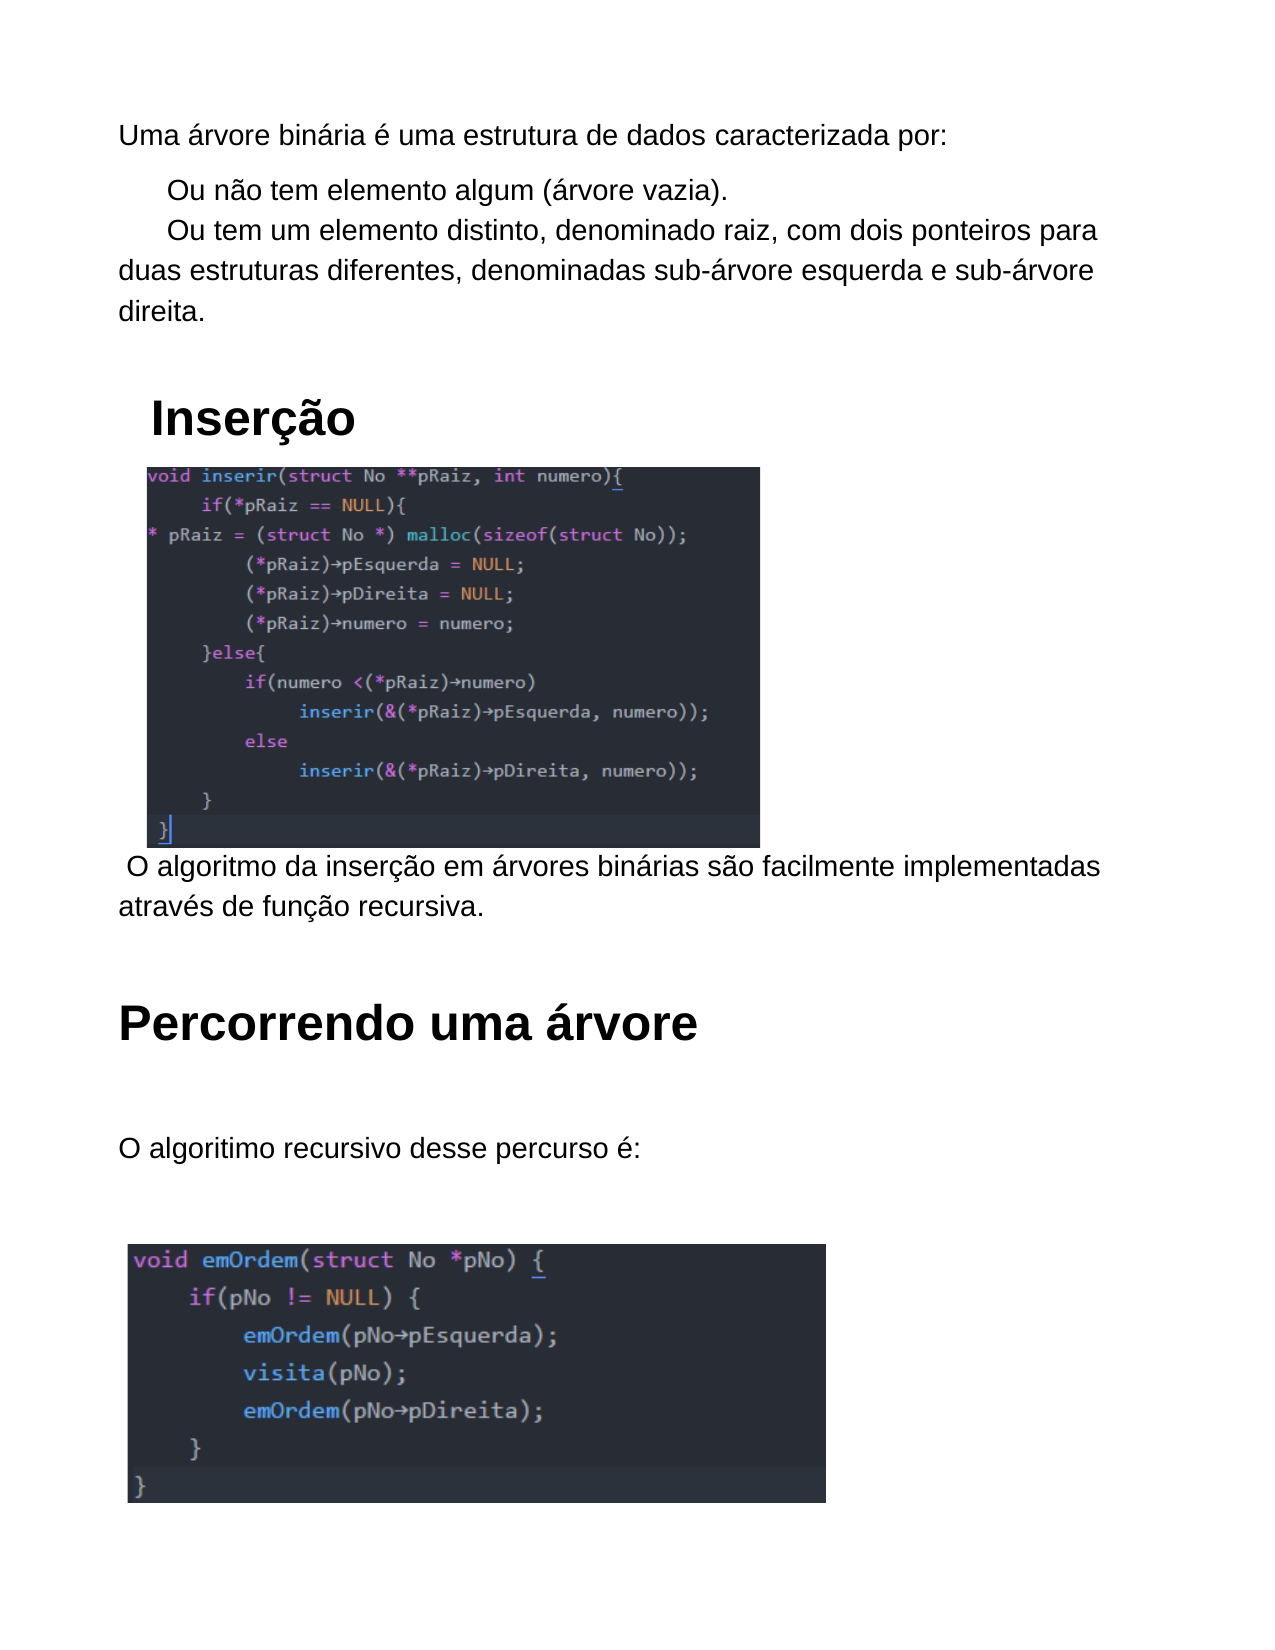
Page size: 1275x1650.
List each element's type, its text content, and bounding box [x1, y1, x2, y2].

text Uma árvore binária é uma estrutura de dados caracterizada por: [118, 118, 1157, 152]
subtitle Inserção [118, 388, 1157, 446]
text Percorrendo uma árvore [118, 993, 1157, 1051]
list Ou tem um elemento distinto, denominado raiz, com dois ponteiros para duas estruturas diferentes, denominadas sub-árvore esquerda e sub-árvore direita. [118, 213, 1157, 327]
picture [127, 1244, 826, 1503]
text O algoritimo recursivo desse percurso é: [118, 1131, 1157, 1165]
list Ou não tem elemento algum (árvore vazia). [118, 173, 1157, 206]
text O algoritmo da inserção em árvores binárias são facilmente implementadas através de função recursiva. [118, 849, 1157, 923]
picture [146, 467, 761, 848]
